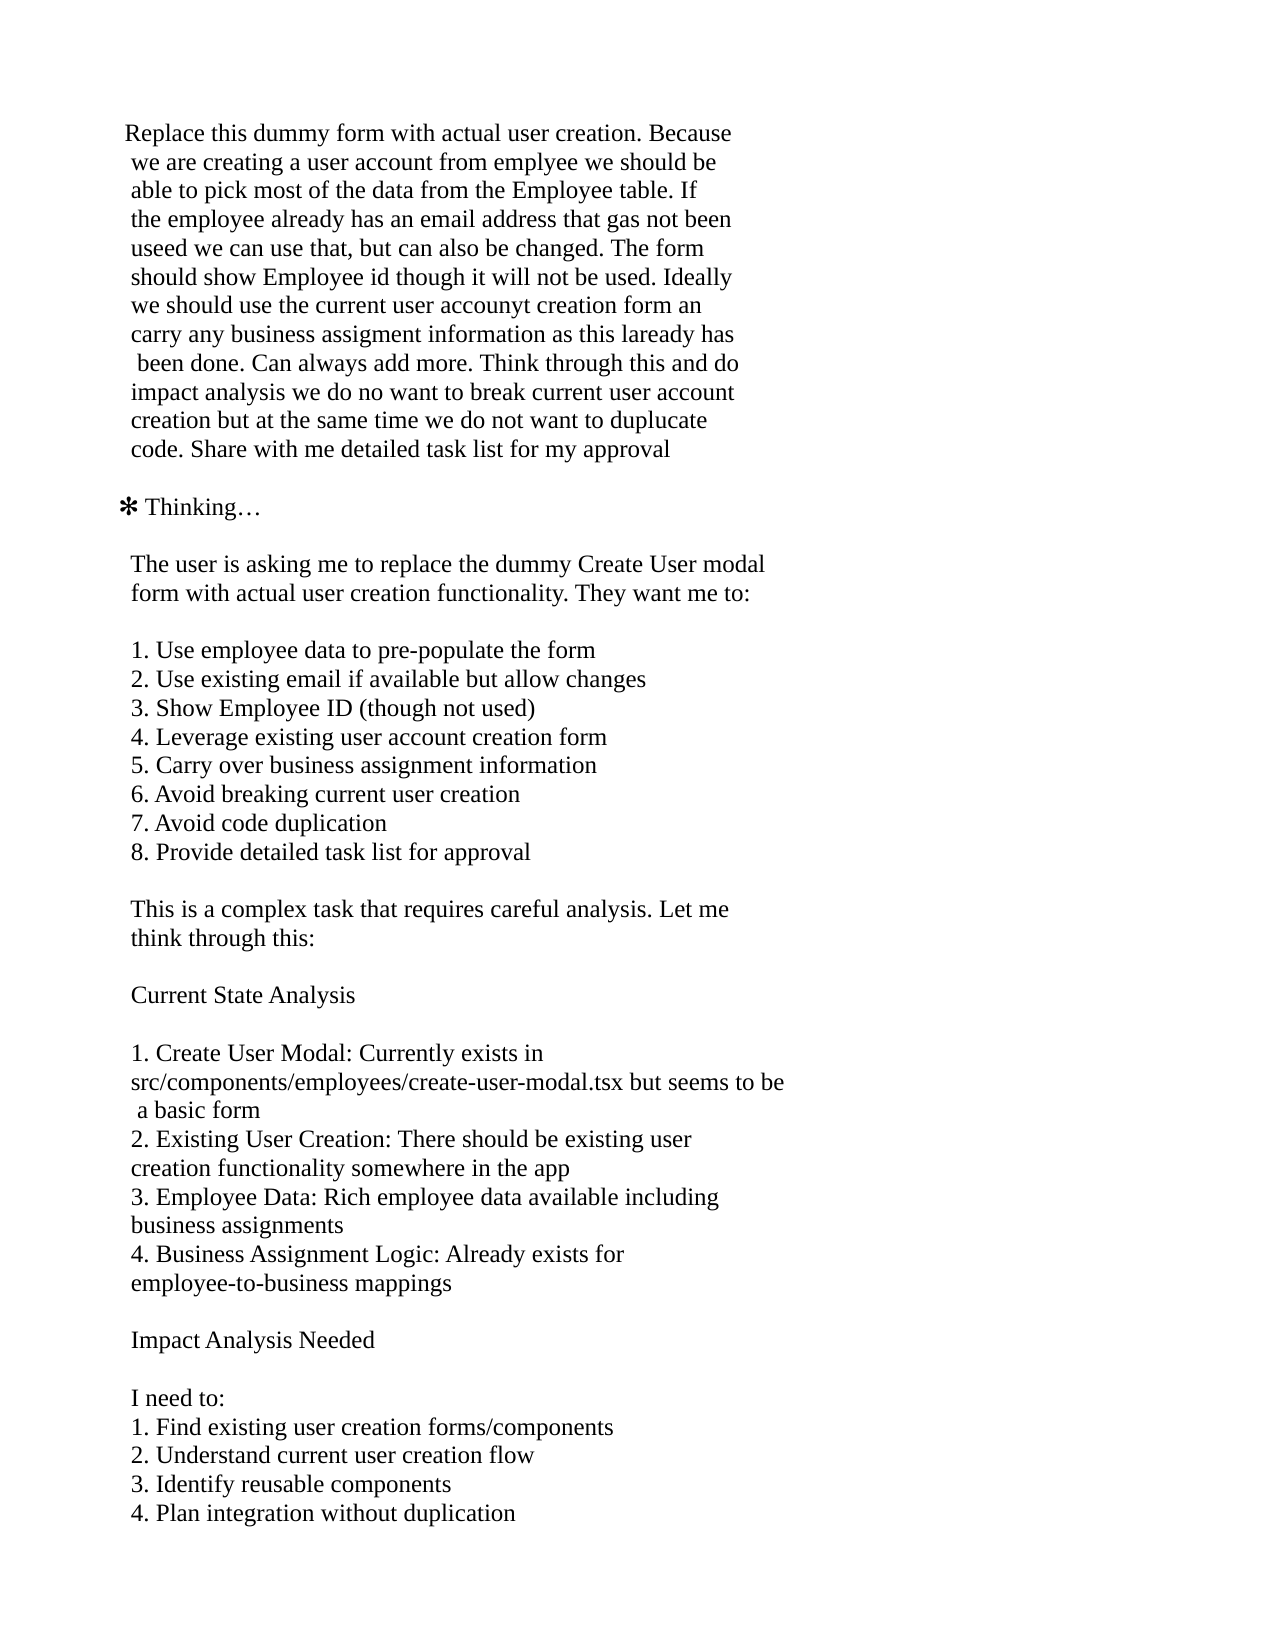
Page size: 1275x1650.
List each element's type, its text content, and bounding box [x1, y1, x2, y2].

text 1. Find existing user creation forms/components [118, 1412, 1157, 1441]
text 1. Create User Modal: Currently exists in [118, 1038, 1157, 1067]
text 4. Plan integration without duplication [118, 1498, 1157, 1527]
text Impact Analysis Needed [118, 1326, 1157, 1354]
text Replace this dummy form with actual user creation. Because [118, 118, 1157, 147]
text a basic form [118, 1096, 1157, 1124]
text 2. Use existing email if available but allow changes [118, 664, 1157, 693]
text This is a complex task that requires careful analysis. Let me [118, 894, 1157, 923]
text ✻ Thinking… [118, 492, 1157, 521]
text carry any business assigment information as this laready has [118, 319, 1157, 348]
text 4. Leverage existing user account creation form [118, 722, 1157, 751]
text 3. Employee Data: Rich employee data available including [118, 1182, 1157, 1211]
text 3. Show Employee ID (though not used) [118, 693, 1157, 722]
text I need to: [118, 1383, 1157, 1412]
text 1. Use employee data to pre-populate the form [118, 636, 1157, 664]
text 5. Carry over business assignment information [118, 751, 1157, 779]
text form with actual user creation functionality. They want me to: [118, 578, 1157, 607]
text should show Employee id though it will not be used. Ideally [118, 262, 1157, 291]
text 7. Avoid code duplication [118, 808, 1157, 837]
text creation but at the same time we do not want to duplucate [118, 406, 1157, 434]
text impact analysis we do no want to break current user account [118, 377, 1157, 406]
text 4. Business Assignment Logic: Already exists for [118, 1239, 1157, 1268]
text we should use the current user accounyt creation form an [118, 291, 1157, 319]
text useed we can use that, but can also be changed. The form [118, 233, 1157, 262]
text the employee already has an email address that gas not been [118, 204, 1157, 233]
text 3. Identify reusable components [118, 1469, 1157, 1498]
text code. Share with me detailed task list for my approval [118, 434, 1157, 463]
text 8. Provide detailed task list for approval [118, 837, 1157, 866]
text been done. Can always add more. Think through this and do [118, 348, 1157, 377]
text Current State Analysis [118, 981, 1157, 1009]
text src/components/employees/create-user-modal.tsx but seems to be [118, 1067, 1157, 1096]
text 2. Existing User Creation: There should be existing user [118, 1124, 1157, 1153]
text creation functionality somewhere in the app [118, 1153, 1157, 1182]
text 2. Understand current user creation flow [118, 1441, 1157, 1469]
text 6. Avoid breaking current user creation [118, 779, 1157, 808]
text able to pick most of the data from the Employee table. If [118, 176, 1157, 204]
text we are creating a user account from emplyee we should be [118, 147, 1157, 176]
text The user is asking me to replace the dummy Create User modal [118, 549, 1157, 578]
text think through this: [118, 923, 1157, 952]
text business assignments [118, 1211, 1157, 1239]
text employee-to-business mappings [118, 1268, 1157, 1297]
